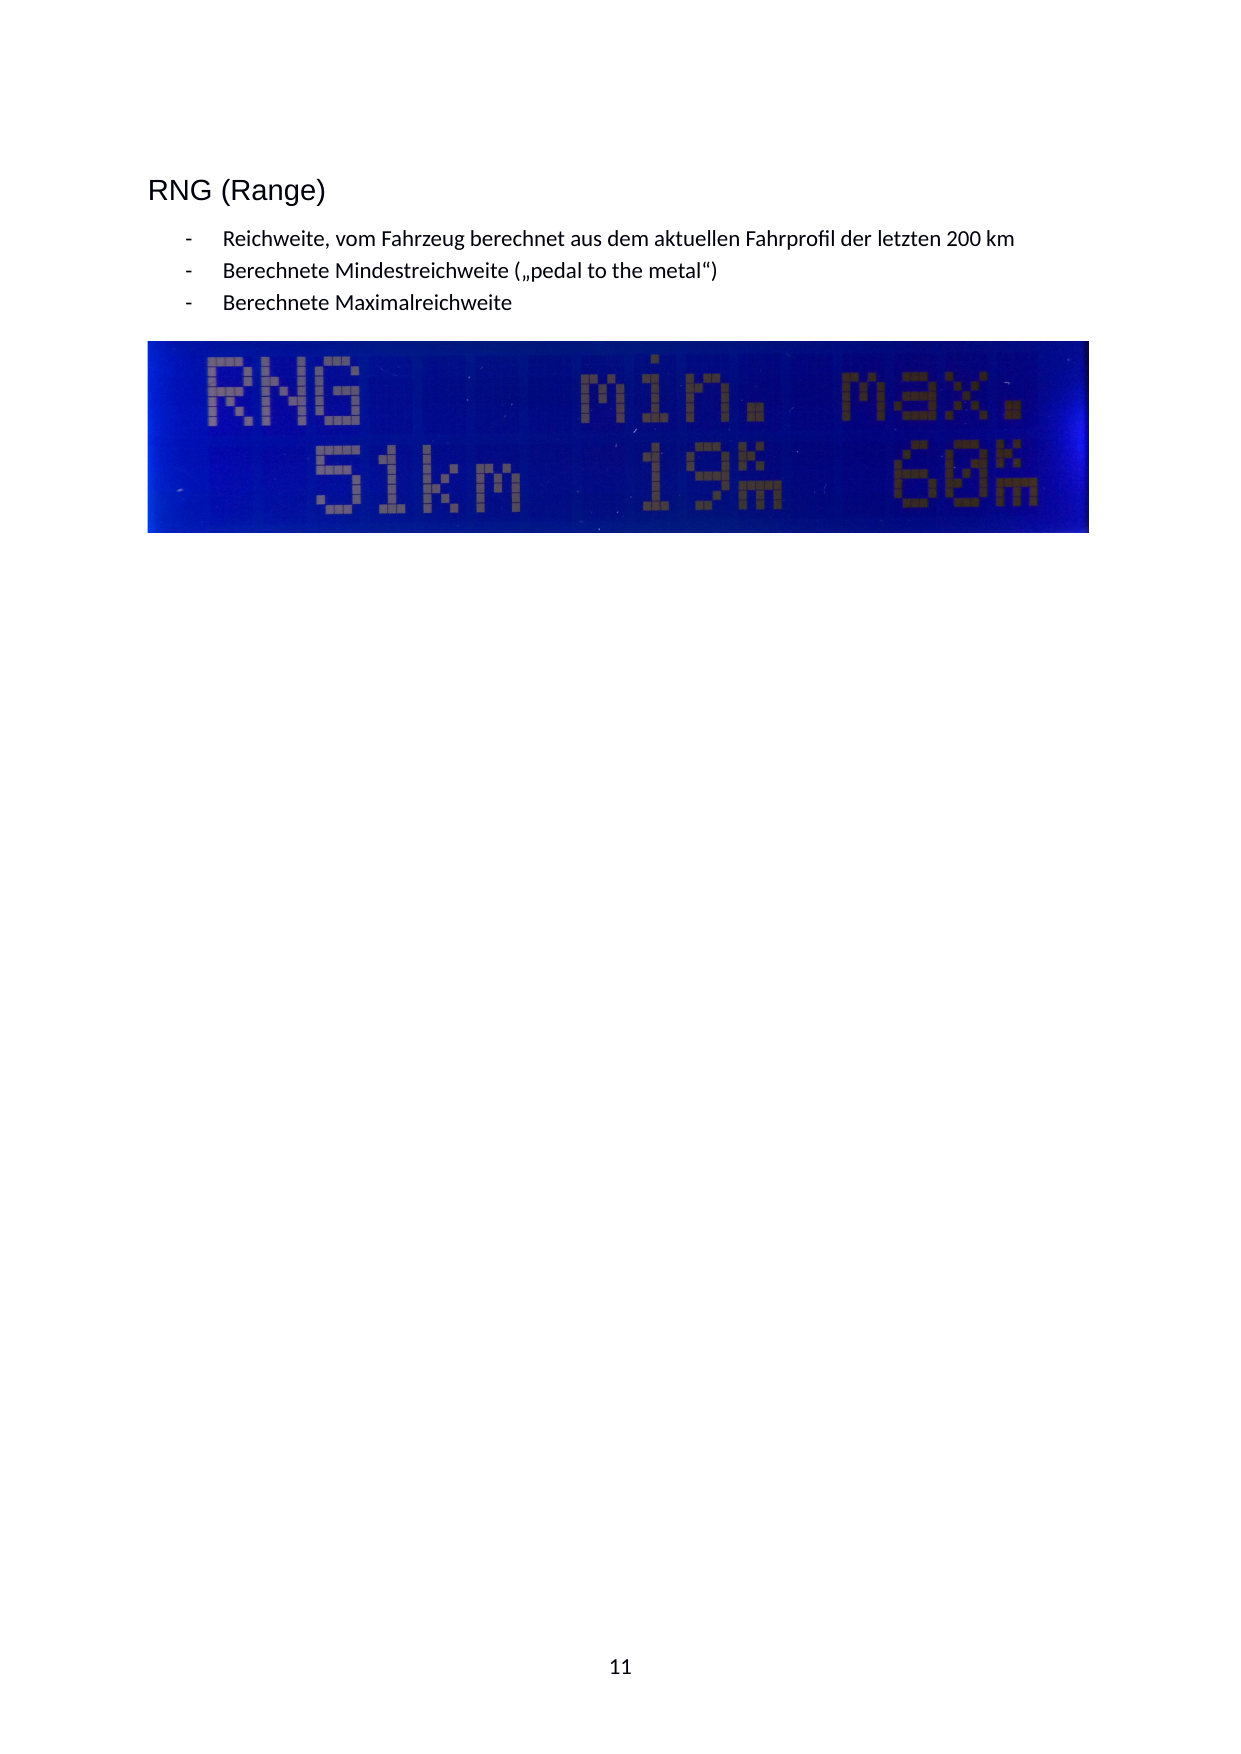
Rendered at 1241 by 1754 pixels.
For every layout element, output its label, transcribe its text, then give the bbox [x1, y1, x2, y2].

list Berechnete Maximalreichweite [185, 288, 1093, 316]
list Reichweite, vom Fahrzeug berechnet aus dem aktuellen Fahrprofil der letzten 200 km [185, 224, 1093, 252]
list Berechnete Mindestreichweite („pedal to the metal“) [185, 256, 1093, 284]
picture [147, 341, 1089, 533]
subtitle RNG (Range) [148, 173, 1093, 206]
